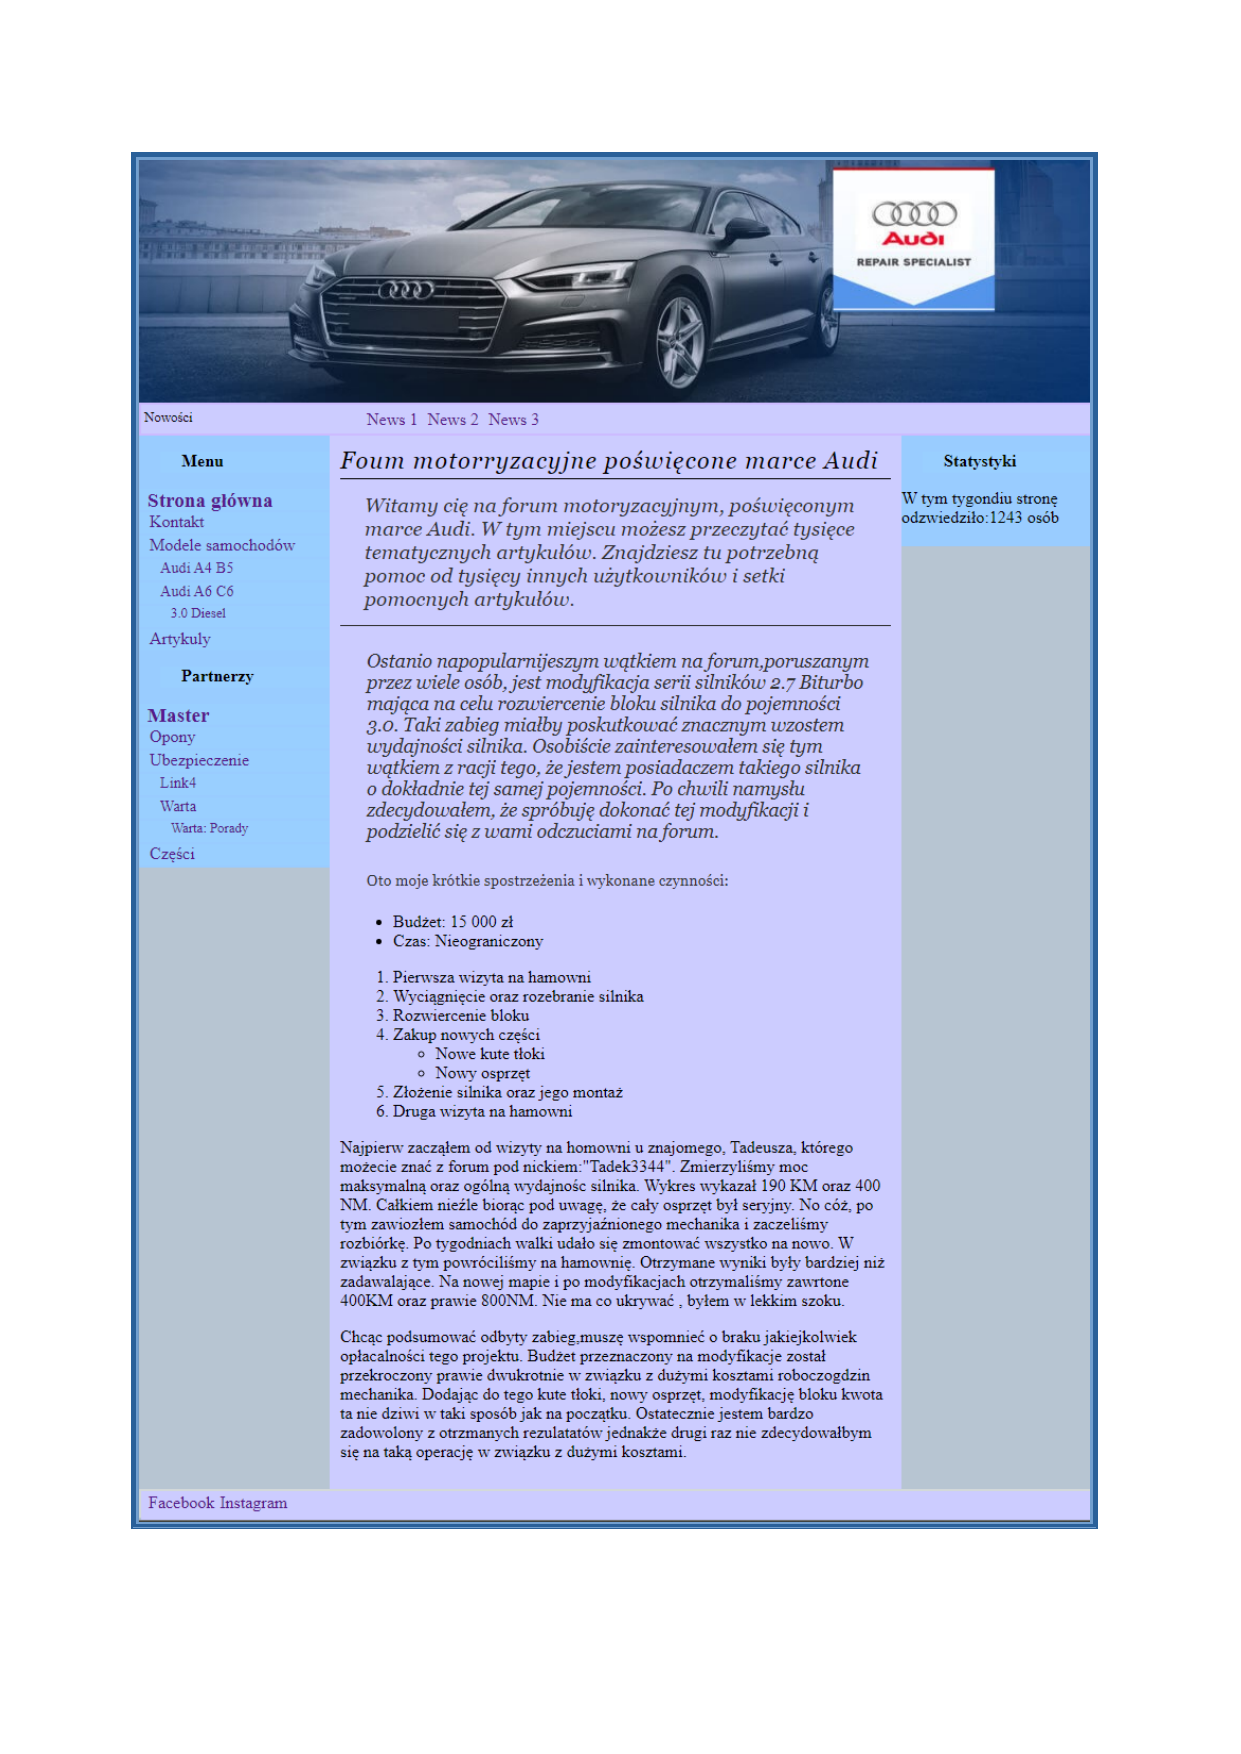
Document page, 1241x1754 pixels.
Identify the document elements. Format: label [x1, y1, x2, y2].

picture [138, 160, 1090, 1522]
